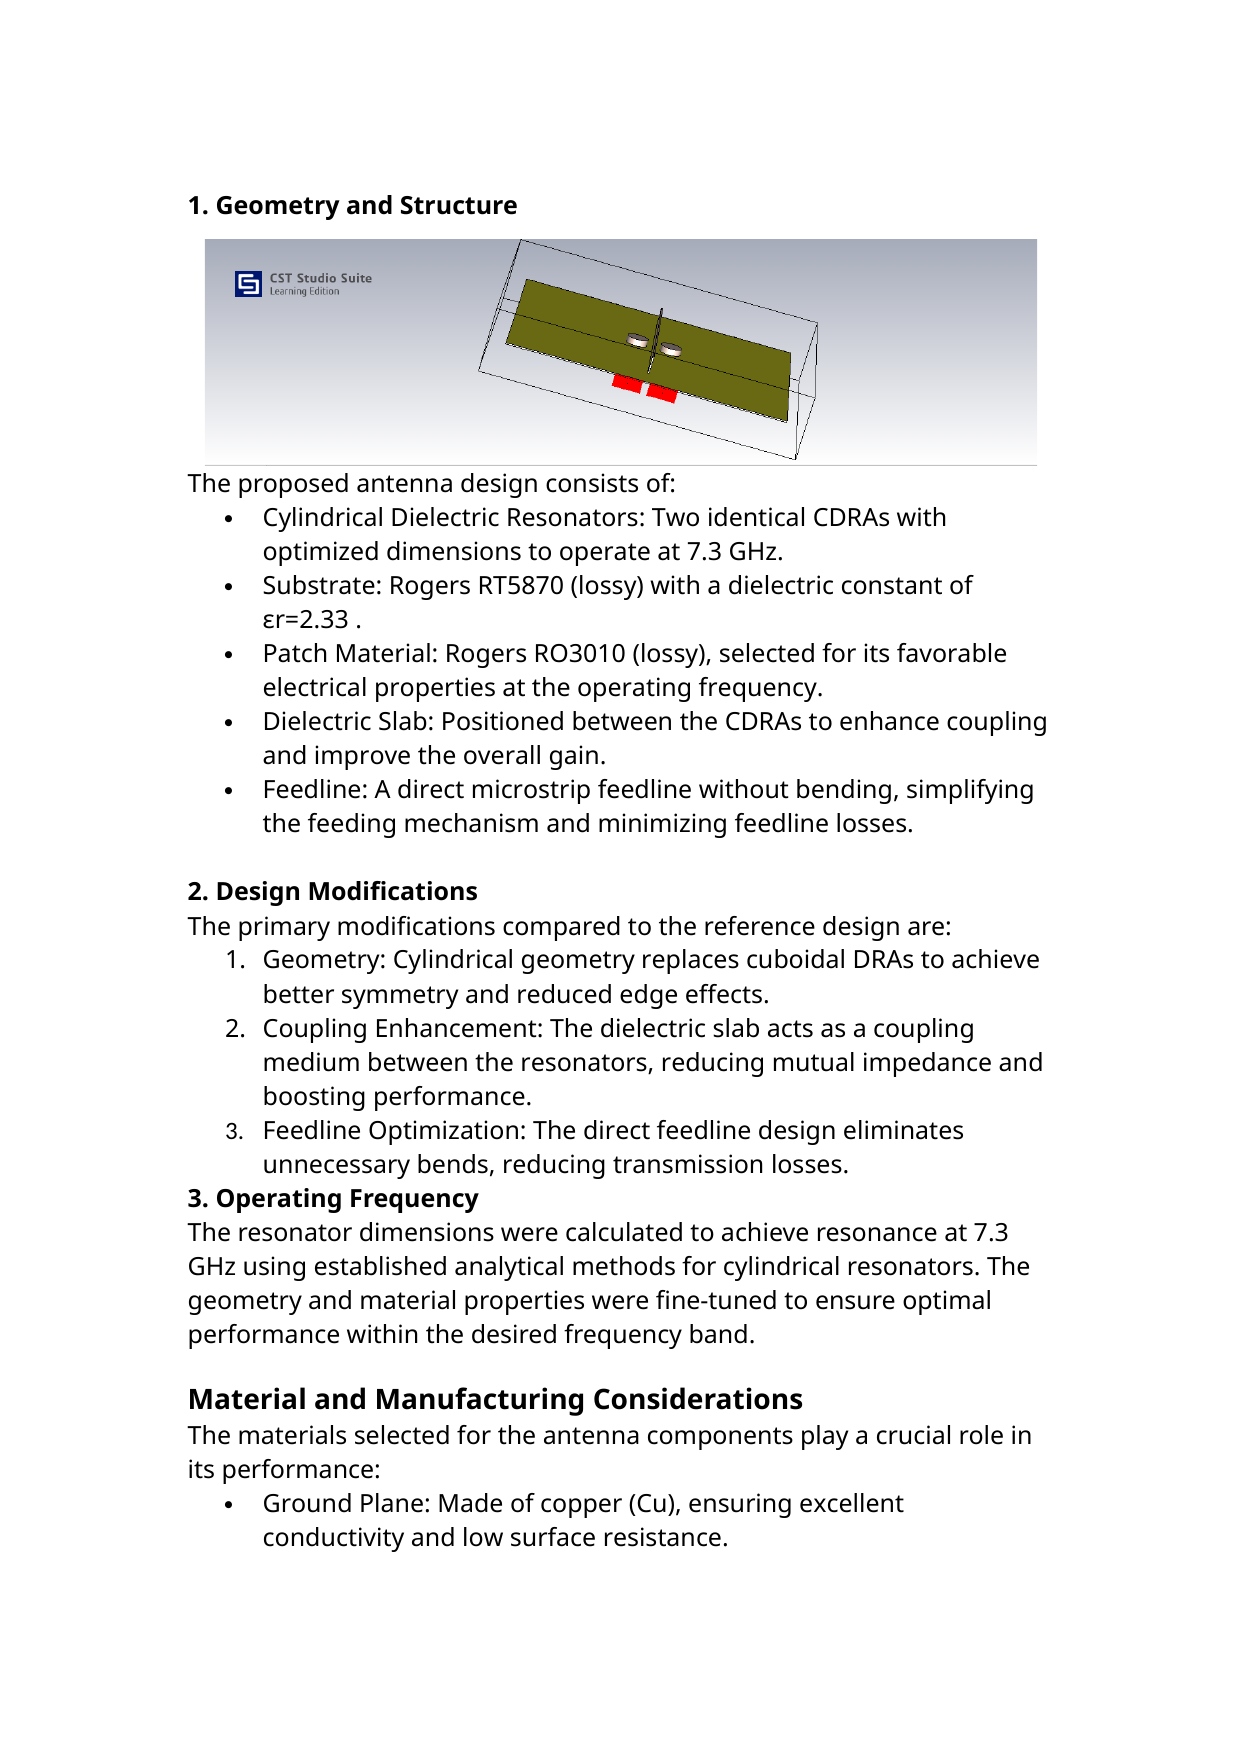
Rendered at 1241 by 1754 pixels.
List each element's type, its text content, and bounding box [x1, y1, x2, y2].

picture [204, 239, 1038, 466]
list Feedline Optimization: The direct feedline design eliminates unnecessary bends, reducing transmission losses. [225, 1112, 1053, 1181]
subtitle Material and Manufacturing Considerations [187, 1379, 1053, 1418]
list Geometry: Cylindrical geometry replaces cuboidal DRAs to achieve better symmetry and reduced edge effects. [225, 942, 1053, 1010]
subtitle 3. Operating Frequency [187, 1181, 1053, 1215]
text The resonator dimensions were calculated to achieve resonance at 7.3 GHz using established analytical methods for cylindrical resonators. The geometry and material properties were fine-tuned to ensure optimal performance within the desired frequency band. [187, 1215, 1053, 1351]
list Patch Material: Rogers RO3010 (lossy), selected for its favorable electrical properties at the operating frequency. [225, 636, 1053, 704]
list Coupling Enhancement: The dielectric slab acts as a coupling medium between the resonators, reducing mutual impedance and boosting performance. [225, 1010, 1053, 1112]
list Ground Plane: Made of copper (Cu), ensuring excellent conductivity and low surface resistance. [225, 1486, 1053, 1554]
text The proposed antenna design consists of: [187, 222, 1053, 499]
list Substrate: Rogers RT5870 (lossy) with a dielectric constant of εr=2.33 . [225, 567, 1053, 636]
list Cylindrical Dielectric Resonators: Two identical CDRAs with optimized dimensions to operate at 7.3 GHz. [225, 499, 1053, 567]
subtitle 2. Design Modifications [187, 874, 1053, 908]
subtitle 1. Geometry and Structure [187, 188, 1053, 222]
text The primary modifications compared to the reference design are: [187, 908, 1053, 942]
list Dielectric Slab: Positioned between the CDRAs to enhance coupling and improve the overall gain. [225, 704, 1053, 772]
list Feedline: A direct microstrip feedline without bending, simplifying the feeding mechanism and minimizing feedline losses. [225, 772, 1053, 840]
text The materials selected for the antenna components play a crucial role in its performance: [187, 1418, 1053, 1486]
